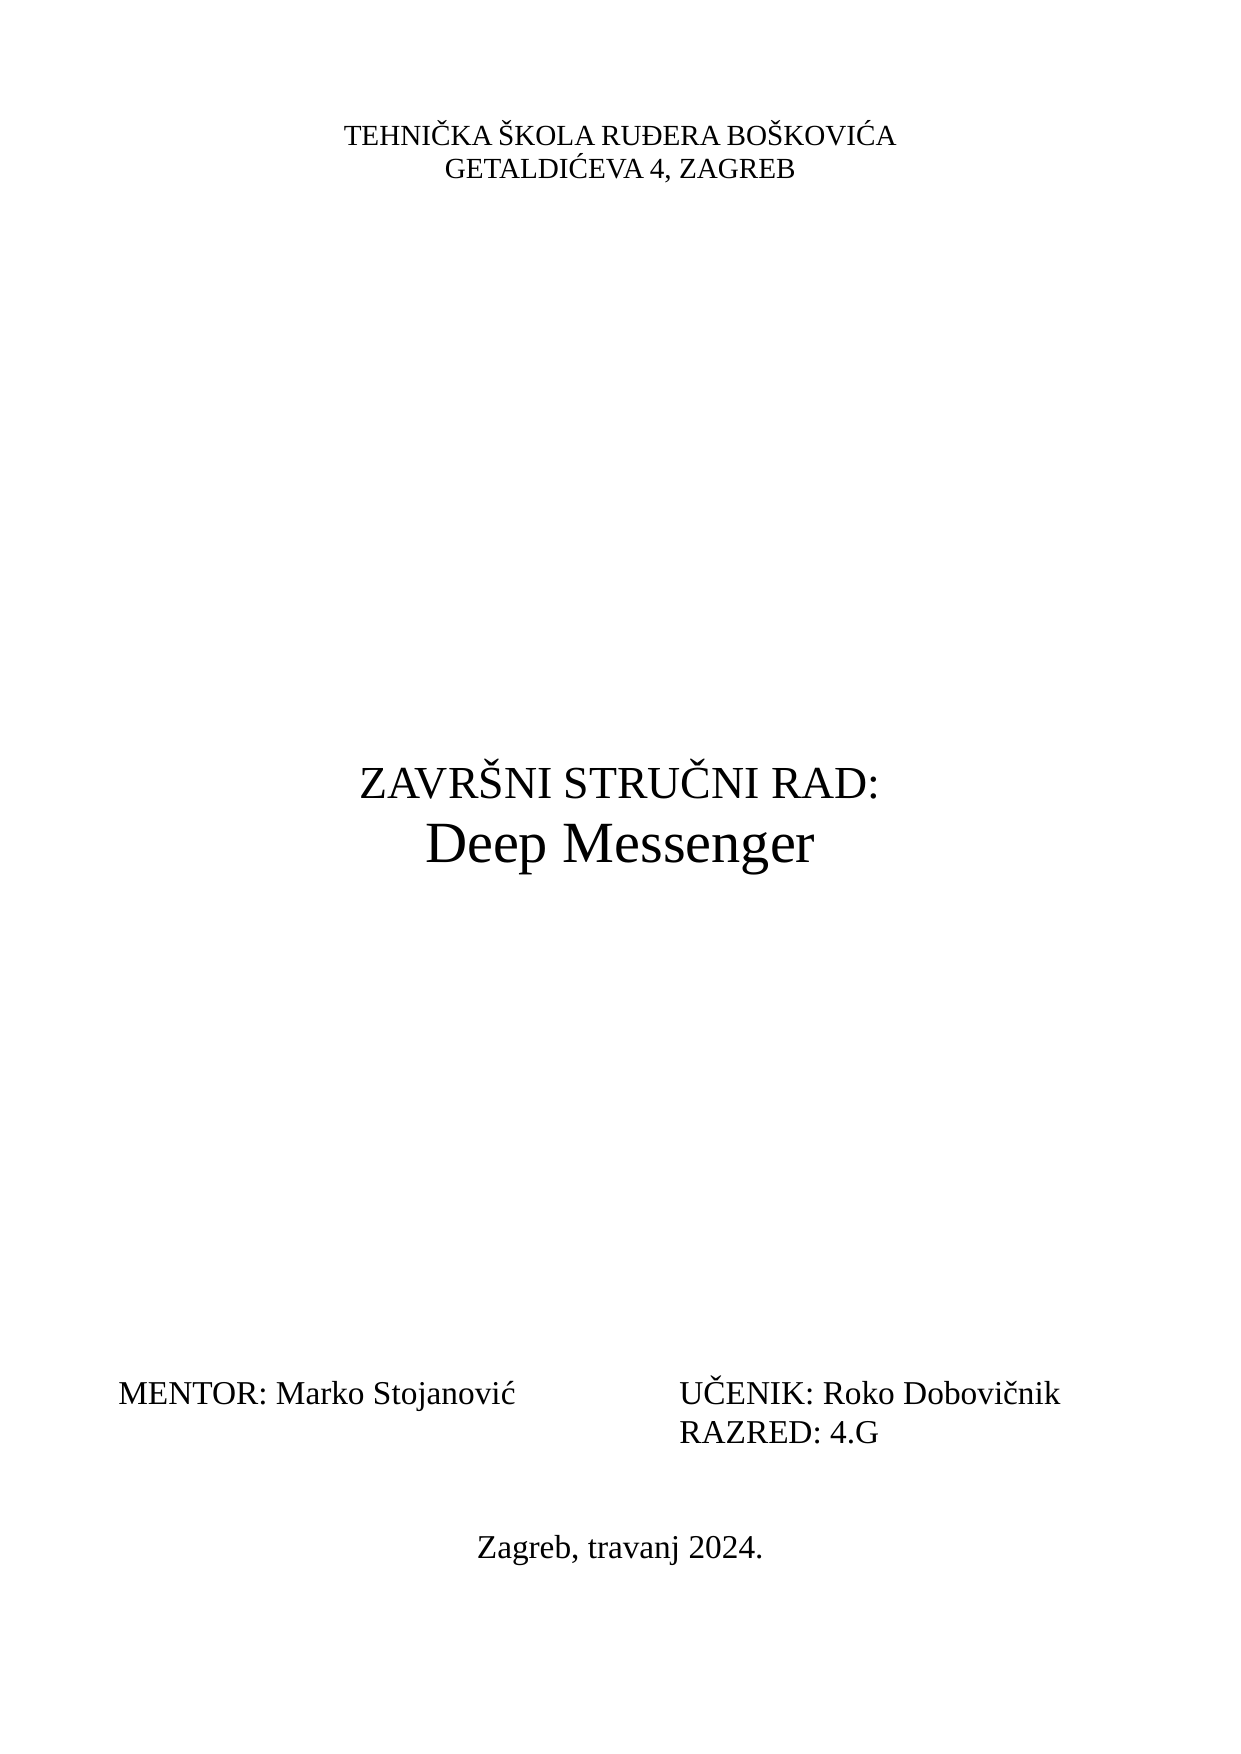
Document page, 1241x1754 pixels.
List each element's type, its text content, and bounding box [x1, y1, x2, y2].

text MENTOR: Marko Stojanović [118, 1373, 561, 1412]
text TEHNIČKA ŠKOLA RUĐERA BOŠKOVIĆA [118, 118, 1122, 152]
text ZAVRŠNI STRUČNI RAD: [118, 755, 1122, 808]
text GETALDIĆEVA 4, ZAGREB [118, 152, 1122, 185]
text Zagreb, travanj 2024. [118, 1527, 1122, 1565]
text RAZRED: 4.G [679, 1412, 1122, 1450]
text Deep Messenger [118, 808, 1122, 875]
text UČENIK: Roko Dobovičnik [679, 1373, 1122, 1412]
